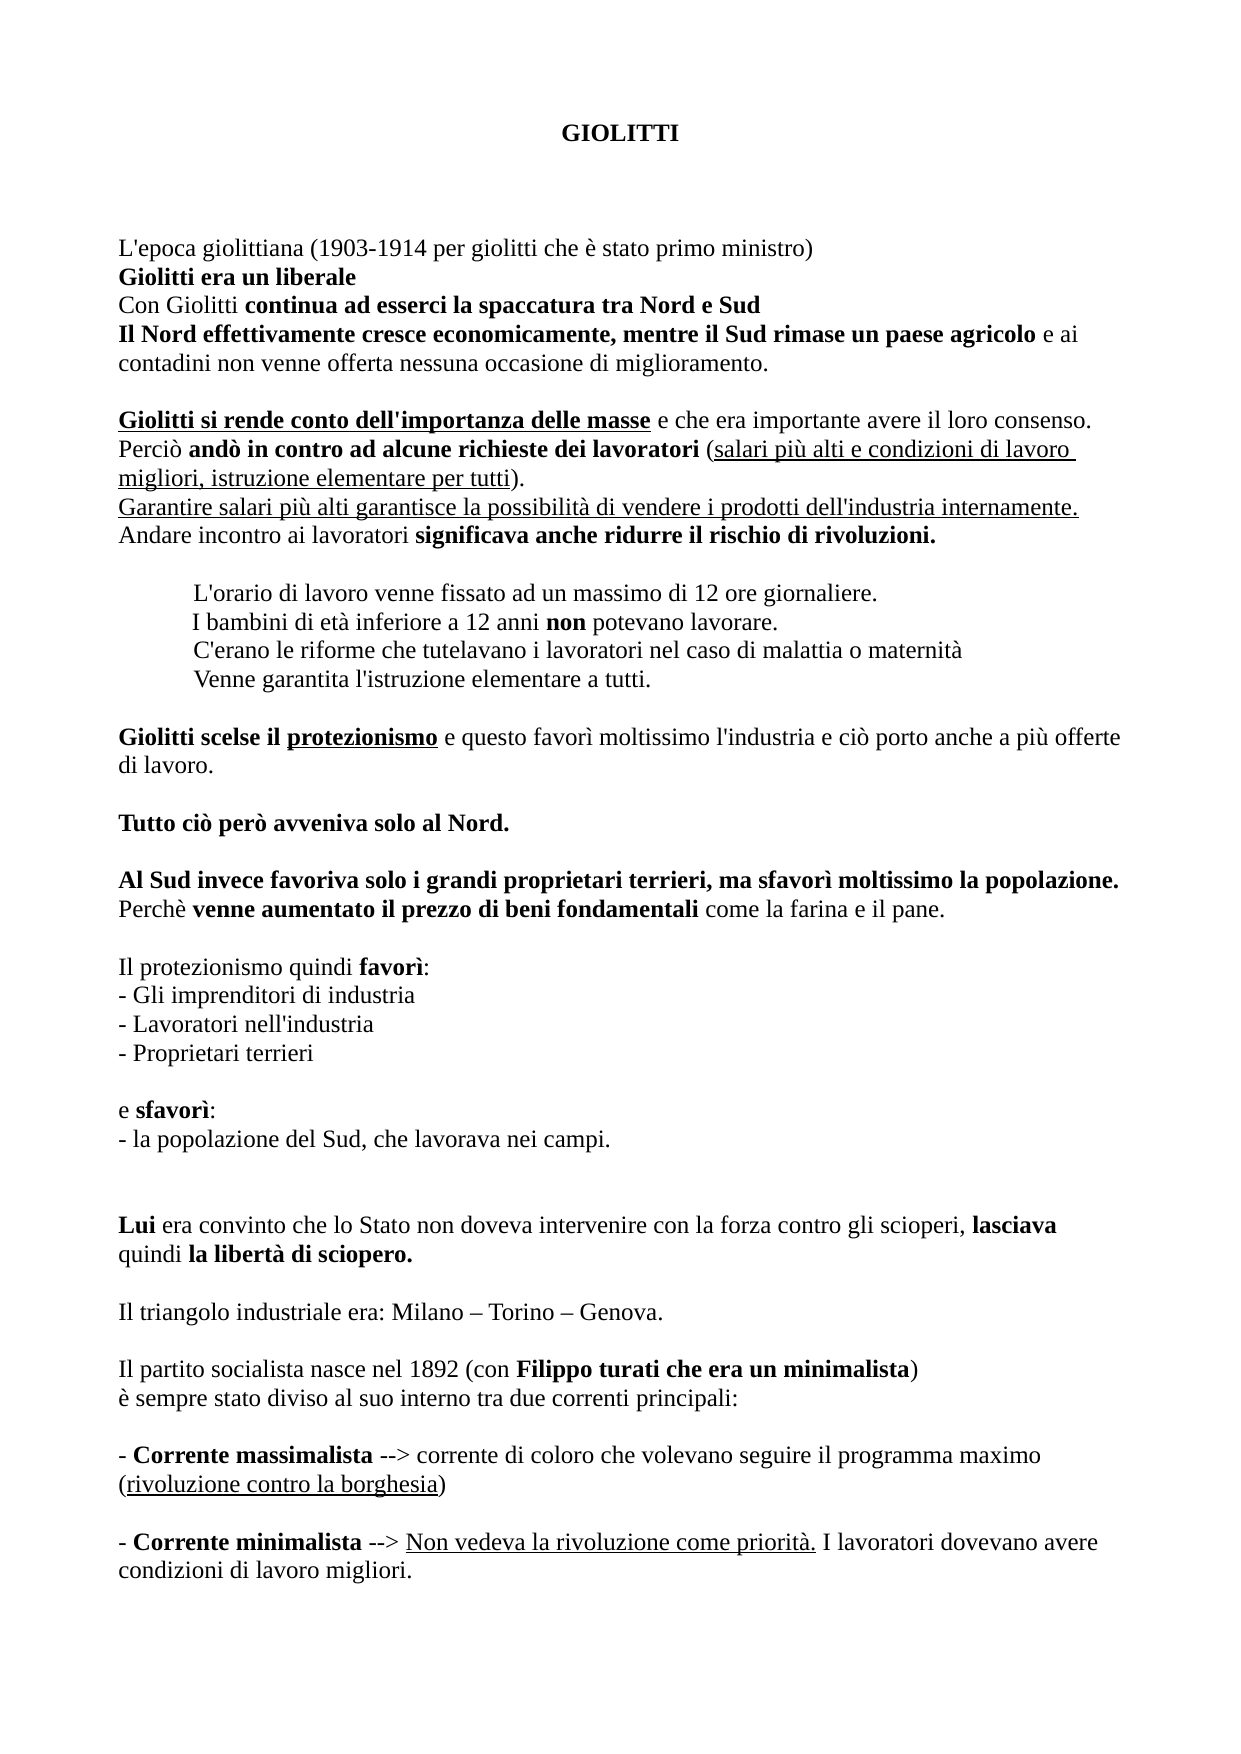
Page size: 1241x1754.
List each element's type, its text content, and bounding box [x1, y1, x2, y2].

text Giolitti si rende conto dell'importanza delle masse e che era importante avere il loro consenso. Perciò andò in contro ad alcune richieste dei lavoratori (salari più alti e condizioni di lavoro migliori, istruzione elementare per tutti). [118, 406, 1122, 492]
text è sempre stato diviso al suo interno tra due correnti principali: [118, 1383, 1122, 1412]
text Giolitti era un liberale [118, 262, 1122, 291]
list Venne garantita l'istruzione elementare a tutti. [156, 664, 1122, 693]
text L'epoca giolittiana (1903-1914 per giolitti che è stato primo ministro) [118, 233, 1122, 262]
list L'orario di lavoro venne fissato ad un massimo di 12 ore giornaliere. [156, 578, 1122, 607]
text - Gli imprenditori di industria [118, 981, 1122, 1009]
text e sfavorì: [118, 1096, 1122, 1124]
text - Proprietari terrieri [118, 1038, 1122, 1067]
text - Corrente massimalista --> corrente di coloro che volevano seguire il programma maximo (rivoluzione contro la borghesia) [118, 1441, 1122, 1498]
text GIOLITTI [118, 118, 1122, 147]
text Il Nord effettivamente cresce economicamente, mentre il Sud rimase un paese agricolo e ai contadini non venne offerta nessuna occasione di miglioramento. [118, 319, 1122, 377]
text Perchè venne aumentato il prezzo di beni fondamentali come la farina e il pane. [118, 894, 1122, 923]
list C'erano le riforme che tutelavano i lavoratori nel caso di malattia o maternità [156, 636, 1122, 664]
text - la popolazione del Sud, che lavorava nei campi. [118, 1124, 1122, 1153]
text Andare incontro ai lavoratori significava anche ridurre il rischio di rivoluzioni. [118, 521, 1122, 549]
text Il protezionismo quindi favorì: [118, 952, 1122, 981]
text - Corrente minimalista --> Non vedeva la rivoluzione come priorità. I lavoratori dovevano avere condizioni di lavoro migliori. [118, 1527, 1122, 1584]
text Tutto ciò però avveniva solo al Nord. [118, 808, 1122, 837]
text Con Giolitti continua ad esserci la spaccatura tra Nord e Sud [118, 291, 1122, 319]
text Il triangolo industriale era: Milano – Torino – Genova. [118, 1297, 1122, 1326]
text - Lavoratori nell'industria [118, 1009, 1122, 1038]
text Il partito socialista nasce nel 1892 (con Filippo turati che era un minimalista) [118, 1354, 1122, 1383]
text Giolitti scelse il protezionismo e questo favorì moltissimo l'industria e ciò porto anche a più offerte di lavoro. [118, 722, 1122, 779]
text I bambini di età inferiore a 12 anni non potevano lavorare. [118, 607, 1122, 636]
text Lui era convinto che lo Stato non doveva intervenire con la forza contro gli scioperi, lasciava quindi la libertà di sciopero. [118, 1211, 1122, 1268]
text Garantire salari più alti garantisce la possibilità di vendere i prodotti dell'industria internamente. [118, 492, 1122, 521]
text Al Sud invece favoriva solo i grandi proprietari terrieri, ma sfavorì moltissimo la popolazione. [118, 866, 1122, 894]
